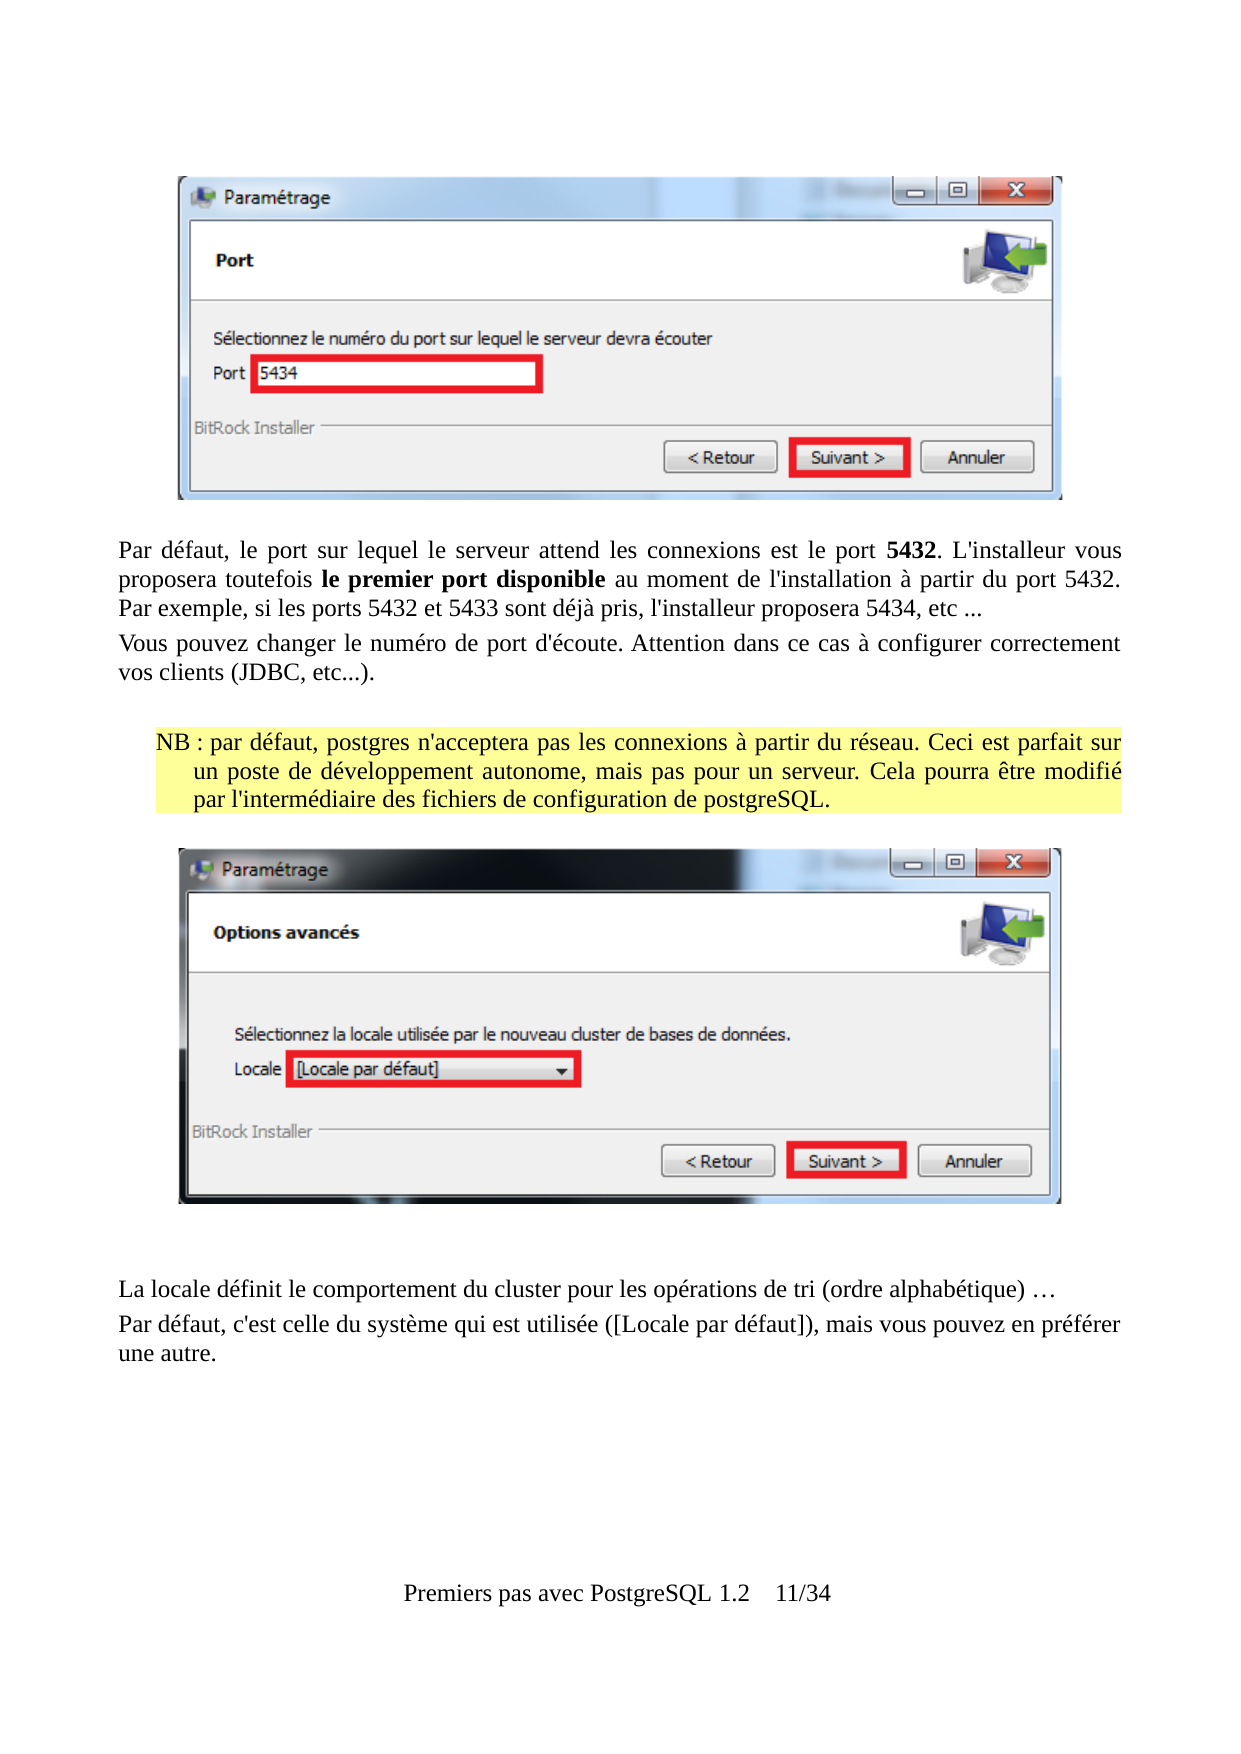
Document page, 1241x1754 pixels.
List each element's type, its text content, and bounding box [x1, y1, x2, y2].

list par défaut, postgres n'acceptera pas les connexions à partir du réseau. Ceci est parfait sur un poste de développement autonome, mais pas pour un serveur. Cela pourra être modifié par l'intermédiaire des fichiers de configuration de postgreSQL. [156, 727, 1122, 813]
picture [178, 848, 1062, 1204]
picture [177, 176, 1063, 500]
text Vous pouvez changer le numéro de port d'écoute. Attention dans ce cas à configurer correctement vos clients (JDBC, etc...). [118, 628, 1122, 685]
text Par défaut, le port sur lequel le serveur attend les connexions est le port 5432. L'installeur vous proposera toutefois le premier port disponible au moment de l'installation à partir du port 5432. Par exemple, si les ports 5432 et 5433 sont déjà pris, l'installeur proposera 5434, etc ... [118, 535, 1122, 621]
text Par défaut, c'est celle du système qui est utilisée ([Locale par défaut]), mais vous pouvez en préférer une autre. [118, 1309, 1122, 1366]
text La locale définit le comportement du cluster pour les opérations de tri (ordre alphabétique) … [118, 1274, 1122, 1302]
